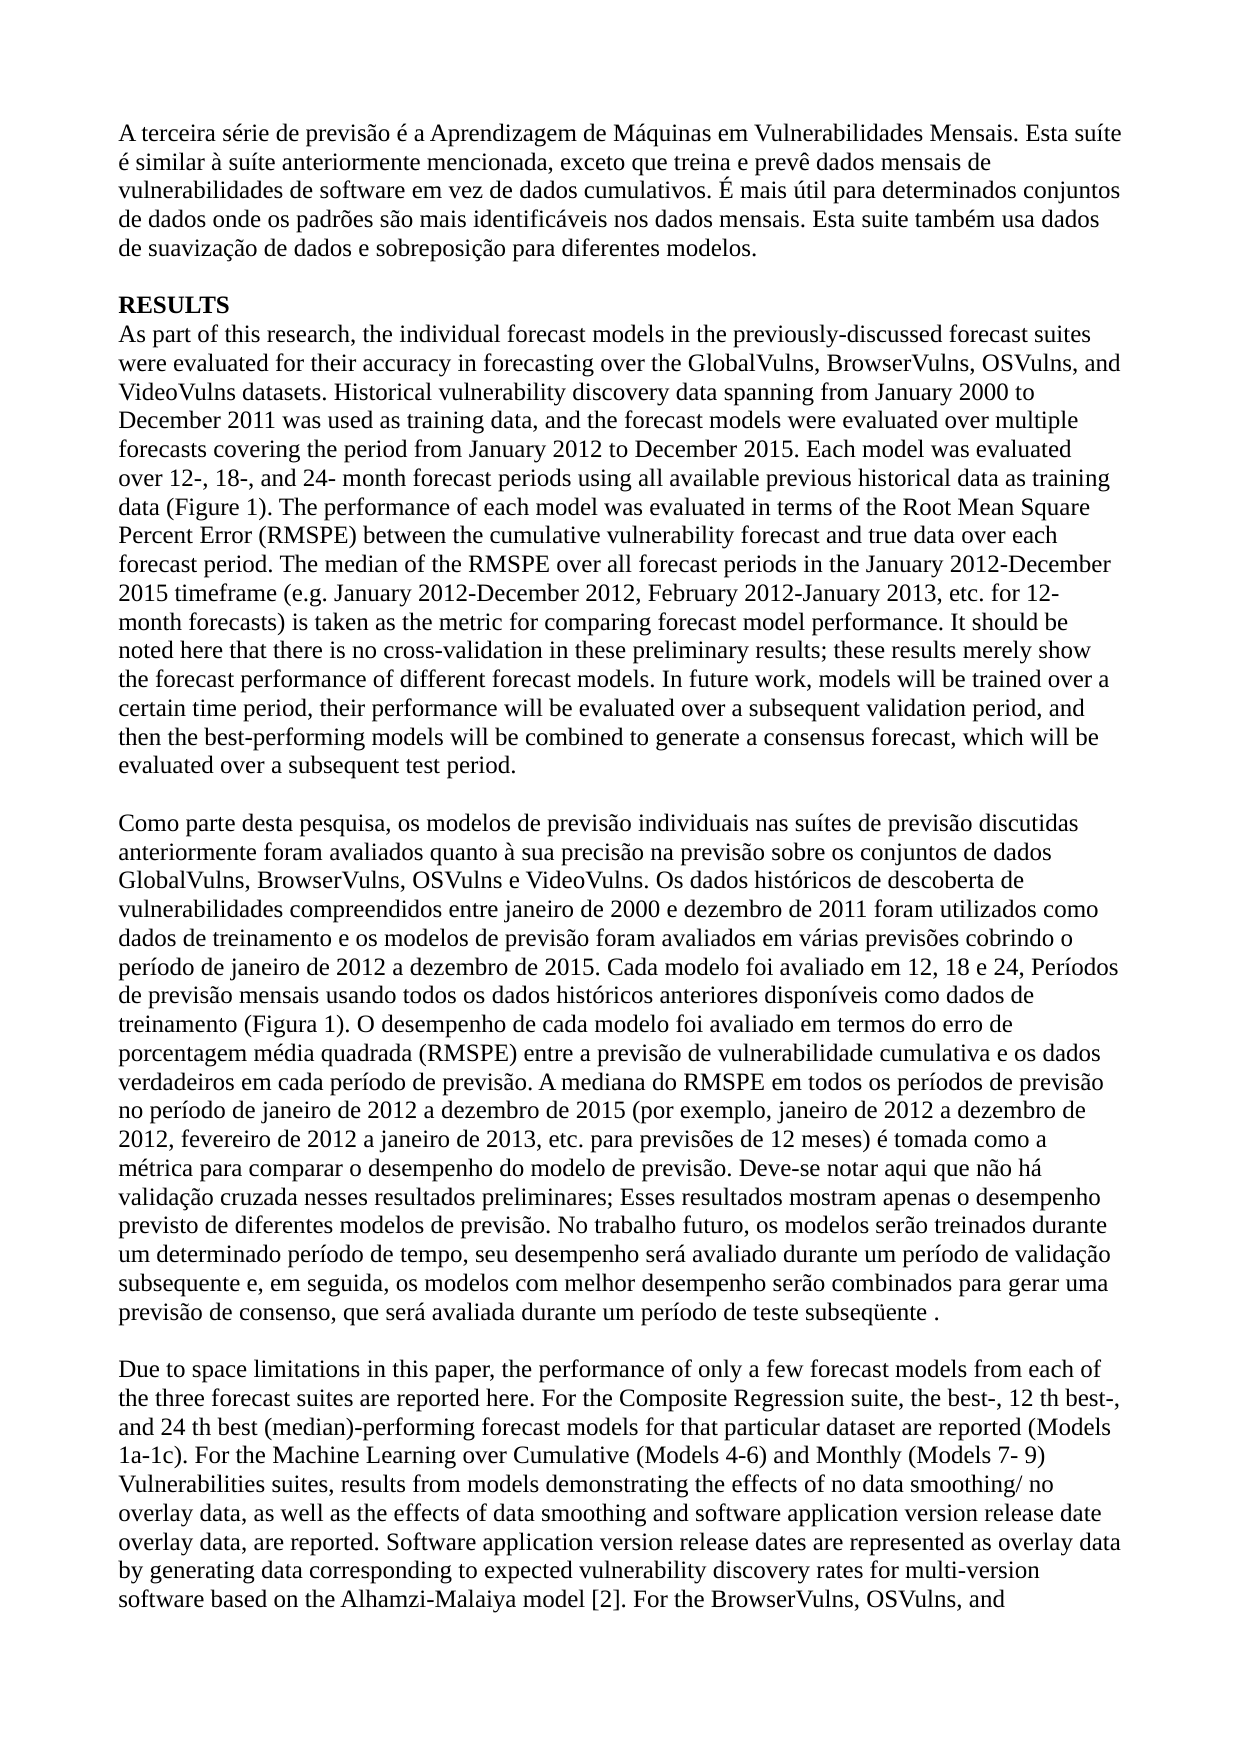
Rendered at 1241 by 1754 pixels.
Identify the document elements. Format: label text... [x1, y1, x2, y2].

text RESULTS [118, 291, 1122, 319]
text Como parte desta pesquisa, os modelos de previsão individuais nas suítes de previsão discutidas anteriormente foram avaliados quanto à sua precisão na previsão sobre os conjuntos de dados GlobalVulns, BrowserVulns, OSVulns e VideoVulns. Os dados históricos de descoberta de vulnerabilidades compreendidos entre janeiro de 2000 e dezembro de 2011 foram utilizados como dados de treinamento e os modelos de previsão foram avaliados em várias previsões cobrindo o período de janeiro de 2012 a dezembro de 2015. Cada modelo foi avaliado em 12, 18 e 24, Períodos de previsão mensais usando todos os dados históricos anteriores disponíveis como dados de treinamento (Figura 1). O desempenho de cada modelo foi avaliado em termos do erro de porcentagem média quadrada (RMSPE) entre a previsão de vulnerabilidade cumulativa e os dados verdadeiros em cada período de previsão. A mediana do RMSPE em todos os períodos de previsão no período de janeiro de 2012 a dezembro de 2015 (por exemplo, janeiro de 2012 a dezembro de 2012, fevereiro de 2012 a janeiro de 2013, etc. para previsões de 12 meses) é tomada como a métrica para comparar o desempenho do modelo de previsão. Deve-se notar aqui que não há validação cruzada nesses resultados preliminares; Esses resultados mostram apenas o desempenho previsto de diferentes modelos de previsão. No trabalho futuro, os modelos serão treinados durante um determinado período de tempo, seu desempenho será avaliado durante um período de validação subsequente e, em seguida, os modelos com melhor desempenho serão combinados para gerar uma previsão de consenso, que será avaliada durante um período de teste subseqüente . [118, 808, 1122, 1326]
text As part of this research, the individual forecast models in the previously-discussed forecast suites were evaluated for their accuracy in forecasting over the GlobalVulns, BrowserVulns, OSVulns, and VideoVulns datasets. Historical vulnerability discovery data spanning from January 2000 to December 2011 was used as training data, and the forecast models were evaluated over multiple forecasts covering the period from January 2012 to December 2015. Each model was evaluated over 12-, 18-, and 24- month forecast periods using all available previous historical data as training data (Figure 1). The performance of each model was evaluated in terms of the Root Mean Square Percent Error (RMSPE) between the cumulative vulnerability forecast and true data over each forecast period. The median of the RMSPE over all forecast periods in the January 2012-December 2015 timeframe (e.g. January 2012-December 2012, February 2012-January 2013, etc. for 12-month forecasts) is taken as the metric for comparing forecast model performance. It should be noted here that there is no cross-validation in these preliminary results; these results merely show the forecast performance of different forecast models. In future work, models will be trained over a certain time period, their performance will be evaluated over a subsequent validation period, and then the best-performing models will be combined to generate a consensus forecast, which will be evaluated over a subsequent test period. [118, 319, 1122, 779]
text A terceira série de previsão é a Aprendizagem de Máquinas em Vulnerabilidades Mensais. Esta suíte é similar à suíte anteriormente mencionada, exceto que treina e prevê dados mensais de vulnerabilidades de software em vez de dados cumulativos. É mais útil para determinados conjuntos de dados onde os padrões são mais identificáveis nos dados mensais. Esta suite também usa dados de suavização de dados e sobreposição para diferentes modelos. [118, 118, 1122, 262]
text Due to space limitations in this paper, the performance of only a few forecast models from each of the three forecast suites are reported here. For the Composite Regression suite, the best-, 12 th best-, and 24 th best (median)-performing forecast models for that particular dataset are reported (Models 1a-1c). For the Machine Learning over Cumulative (Models 4-6) and Monthly (Models 7- 9) Vulnerabilities suites, results from models demonstrating the effects of no data smoothing/ no overlay data, as well as the effects of data smoothing and software application version release date overlay data, are reported. Software application version release dates are represented as overlay data by generating data corresponding to expected vulnerability discovery rates for multi-version software based on the Alhamzi-Malaiya model [2]. For the BrowserVulns, OSVulns, and [118, 1354, 1122, 1613]
